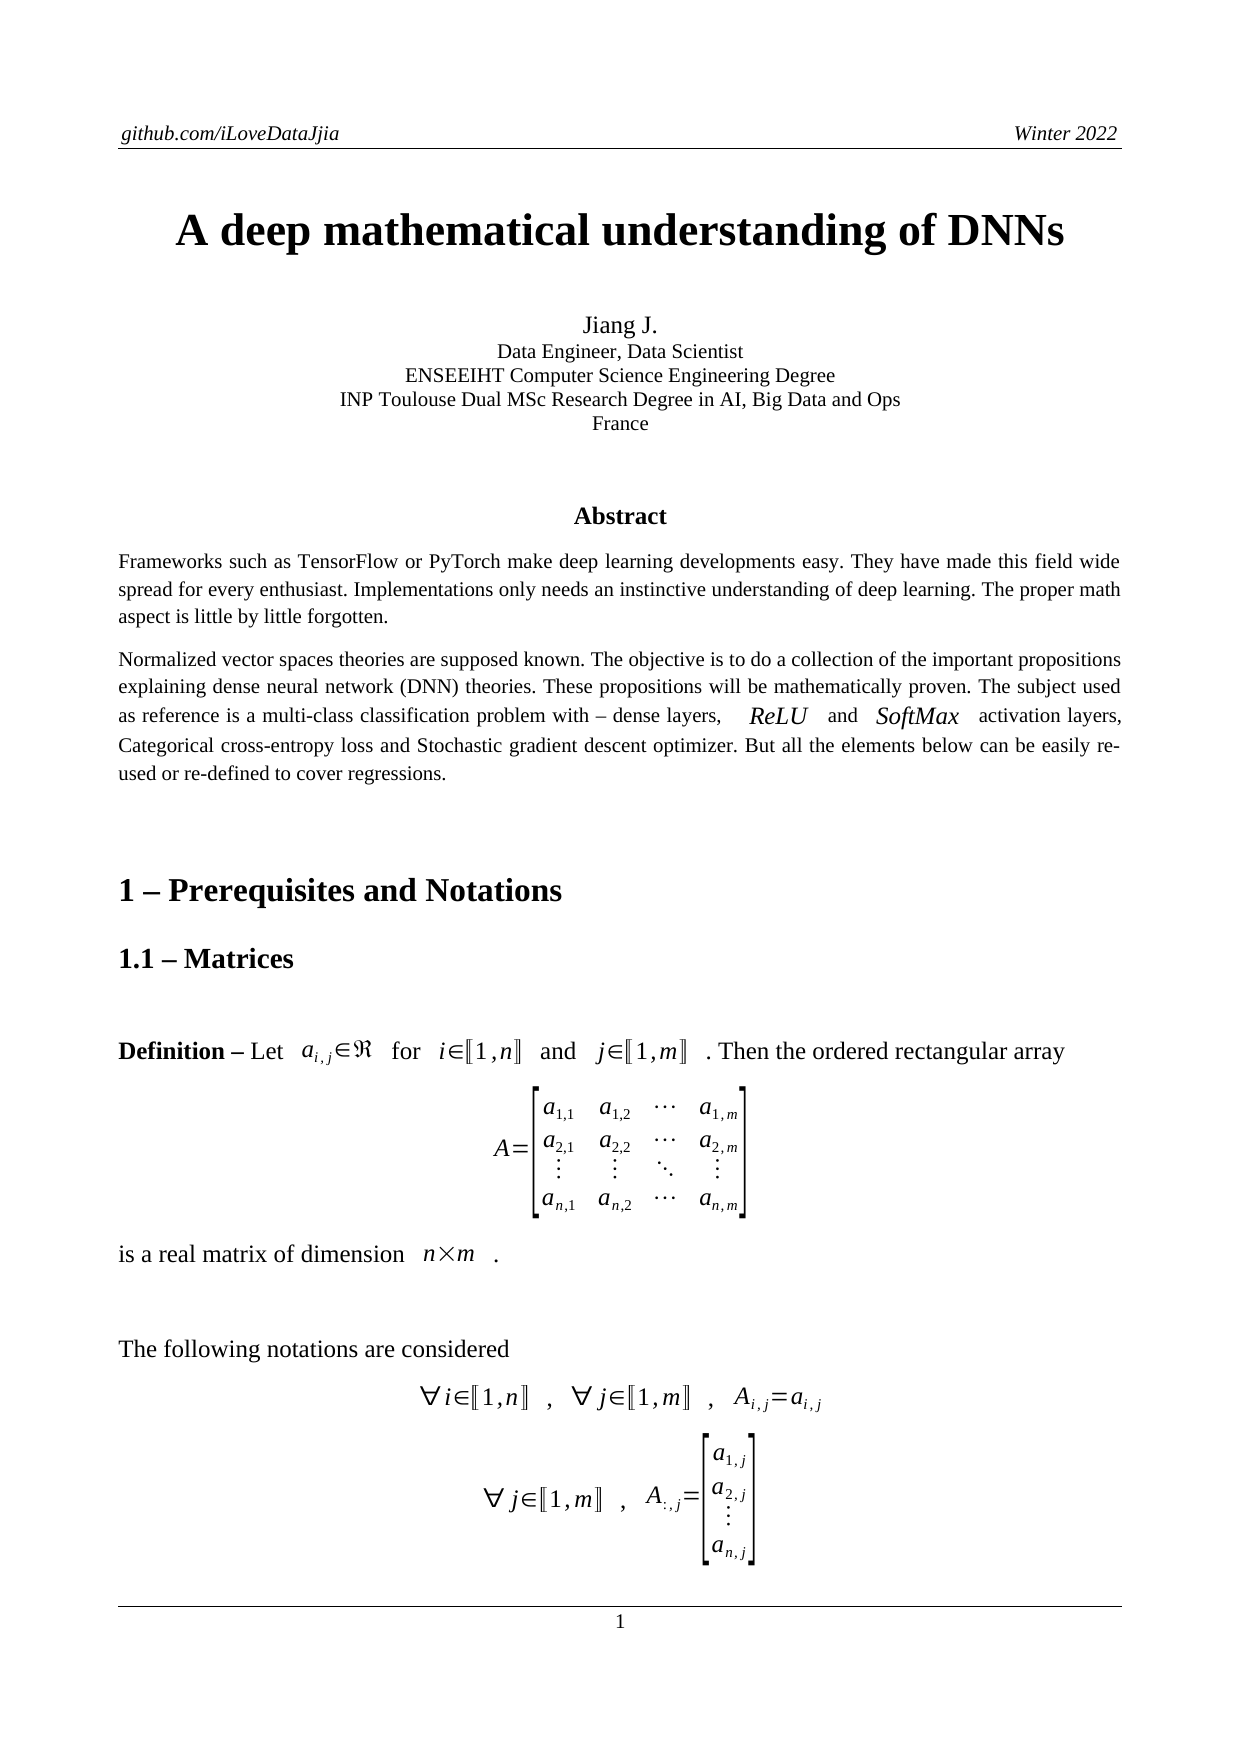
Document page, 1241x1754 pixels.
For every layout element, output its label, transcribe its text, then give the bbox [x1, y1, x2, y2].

text Normalized vector spaces theories are supposed known. The objective is to do a collection of the important propositions explaining dense neural network (DNN) theories. These propositions will be mathematically proven. The subject used as reference is a multi-class classification problem with – dense layers, andactivation layers, Categorical cross-entropy loss and Stochastic gradient descent optimizer. But all the elements below can be easily re-used or re-defined to cover regressions. [118, 646, 1122, 784]
text Frameworks such as TensorFlow or PyTorch make deep learning developments easy. They have made this field wide spread for every enthusiast. Implementations only needs an instinctive understanding of deep learning. The proper math aspect is little by little forgotten. [118, 549, 1122, 628]
text ENSEEIHT Computer Science Engineering Degree [118, 363, 1122, 387]
title A deep mathematical understanding of DNNs [118, 203, 1122, 256]
text , [118, 1432, 1122, 1567]
text ,, [118, 1382, 1122, 1413]
subtitle 1 – Prerequisites and Notations [118, 870, 1122, 908]
text INP Toulouse Dual MSc Research Degree in AI, Big Data and Ops [118, 387, 1122, 411]
text France [118, 411, 1122, 435]
text is a real matrix of dimension. [118, 1239, 1122, 1268]
subtitle 1.1 – Matrices [118, 941, 1122, 975]
text Definition – Letforand. Then the ordered rectangular array [118, 1035, 1122, 1066]
text Data Engineer, Data Scientist [118, 339, 1122, 363]
text Abstract [118, 501, 1122, 530]
text The following notations are considered [118, 1334, 1122, 1363]
text Jiang J. [118, 310, 1122, 339]
